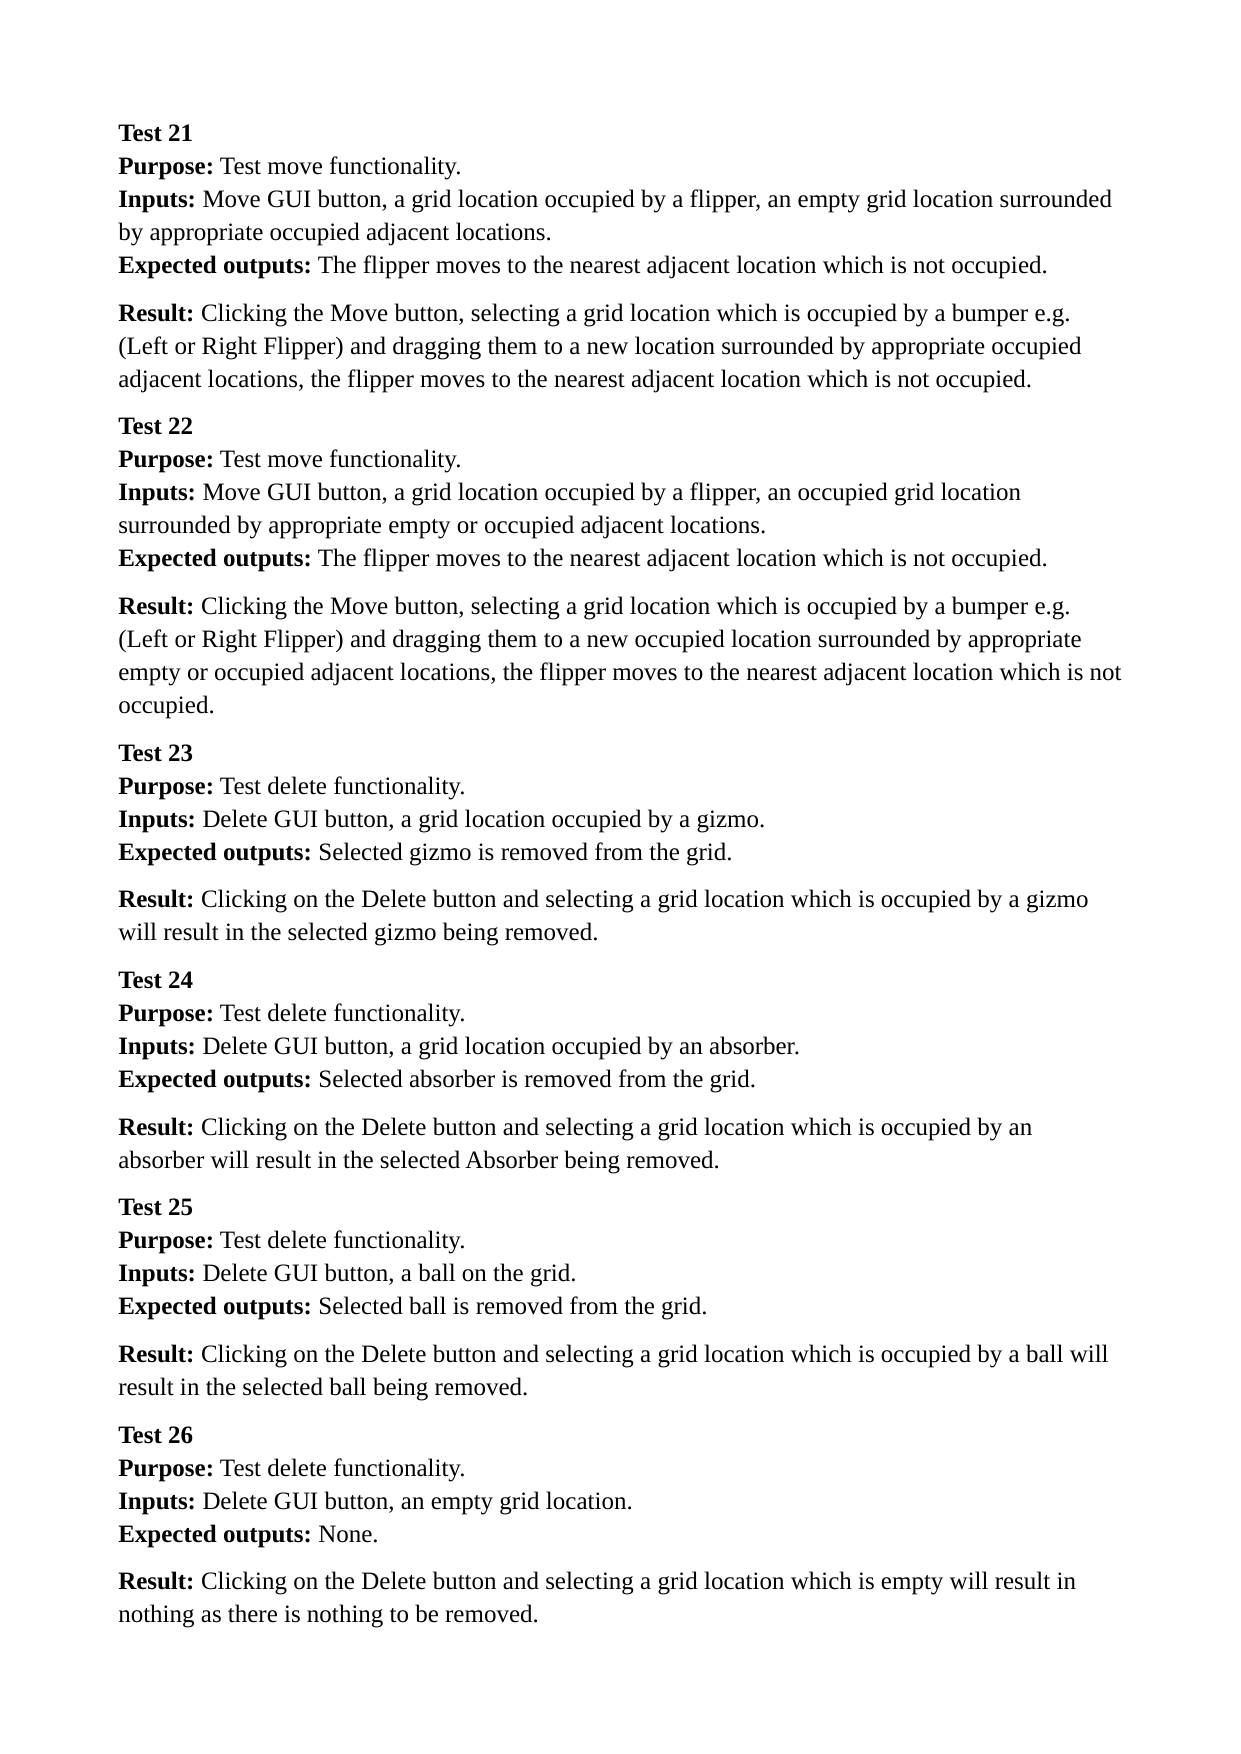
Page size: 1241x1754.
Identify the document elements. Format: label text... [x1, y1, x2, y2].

text Test 24 Purpose: Test delete functionality. Inputs: Delete GUI button, a grid location occupied by an absorber. Expected outputs: Selected absorber is removed from the grid. [118, 965, 1122, 1093]
text Result: Clicking on the Delete button and selecting a grid location which is occupied by a ball will result in the selected ball being removed. [118, 1339, 1122, 1401]
text Result: Clicking on the Delete button and selecting a grid location which is occupied by an absorber will result in the selected Absorber being removed. [118, 1112, 1122, 1173]
text Result: Clicking on the Delete button and selecting a grid location which is empty will result in nothing as there is nothing to be removed. [118, 1566, 1122, 1628]
text Test 25 Purpose: Test delete functionality. Inputs: Delete GUI button, a ball on the grid. Expected outputs: Selected ball is removed from the grid. [118, 1192, 1122, 1320]
text Test 23 Purpose: Test delete functionality. Inputs: Delete GUI button, a grid location occupied by a gizmo. Expected outputs: Selected gizmo is removed from the grid. [118, 738, 1122, 866]
text Result: Clicking the Move button, selecting a grid location which is occupied by a bumper e.g. (Left or Right Flipper) and dragging them to a new occupied location surrounded by appropriate empty or occupied adjacent locations, the flipper moves to the nearest adjacent location which is not occupied. [118, 591, 1122, 719]
text Test 21 Purpose: Test move functionality. Inputs: Move GUI button, a grid location occupied by a flipper, an empty grid location surrounded by appropriate occupied adjacent locations. Expected outputs: The flipper moves to the nearest adjacent location which is not occupied. [118, 118, 1122, 279]
text Result: Clicking the Move button, selecting a grid location which is occupied by a bumper e.g. (Left or Right Flipper) and dragging them to a new location surrounded by appropriate occupied adjacent locations, the flipper moves to the nearest adjacent location which is not occupied. [118, 298, 1122, 393]
text Test 22 Purpose: Test move functionality. Inputs: Move GUI button, a grid location occupied by a flipper, an occupied grid location surrounded by appropriate empty or occupied adjacent locations. Expected outputs: The flipper moves to the nearest adjacent location which is not occupied. [118, 411, 1122, 572]
text Result: Clicking on the Delete button and selecting a grid location which is occupied by a gizmo will result in the selected gizmo being removed. [118, 884, 1122, 946]
text Test 26 Purpose: Test delete functionality. Inputs: Delete GUI button, an empty grid location. Expected outputs: None. [118, 1420, 1122, 1547]
